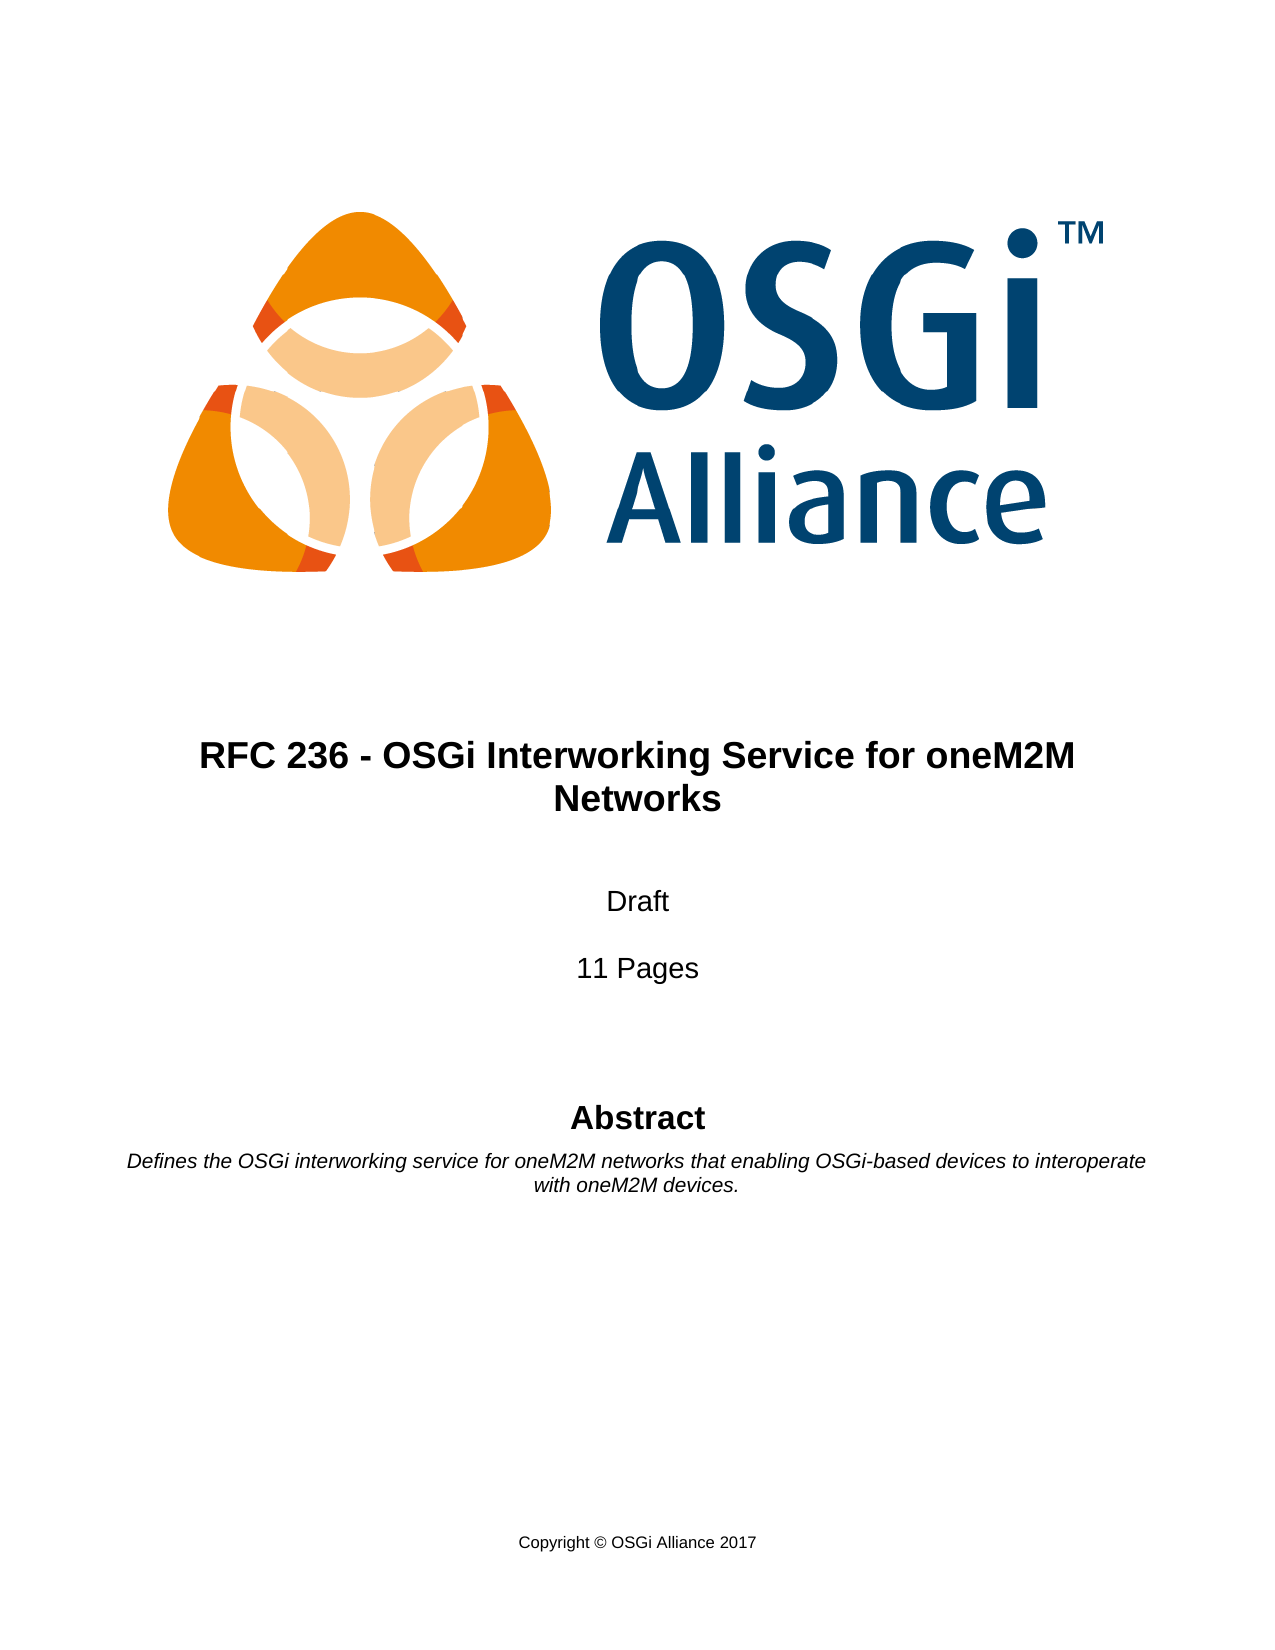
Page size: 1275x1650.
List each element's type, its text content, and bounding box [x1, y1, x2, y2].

title RFC 236 - OSGi Interworking Service for oneM2M Networks [112, 733, 1162, 819]
text Defines the OSGi interworking service for oneM2M networks that enabling OSGi-based devices to interoperate with oneM2M devices. [112, 1149, 1162, 1197]
text Abstract [112, 1098, 1162, 1136]
title Draft 11 Pages [112, 884, 1162, 984]
picture [112, 158, 1163, 626]
